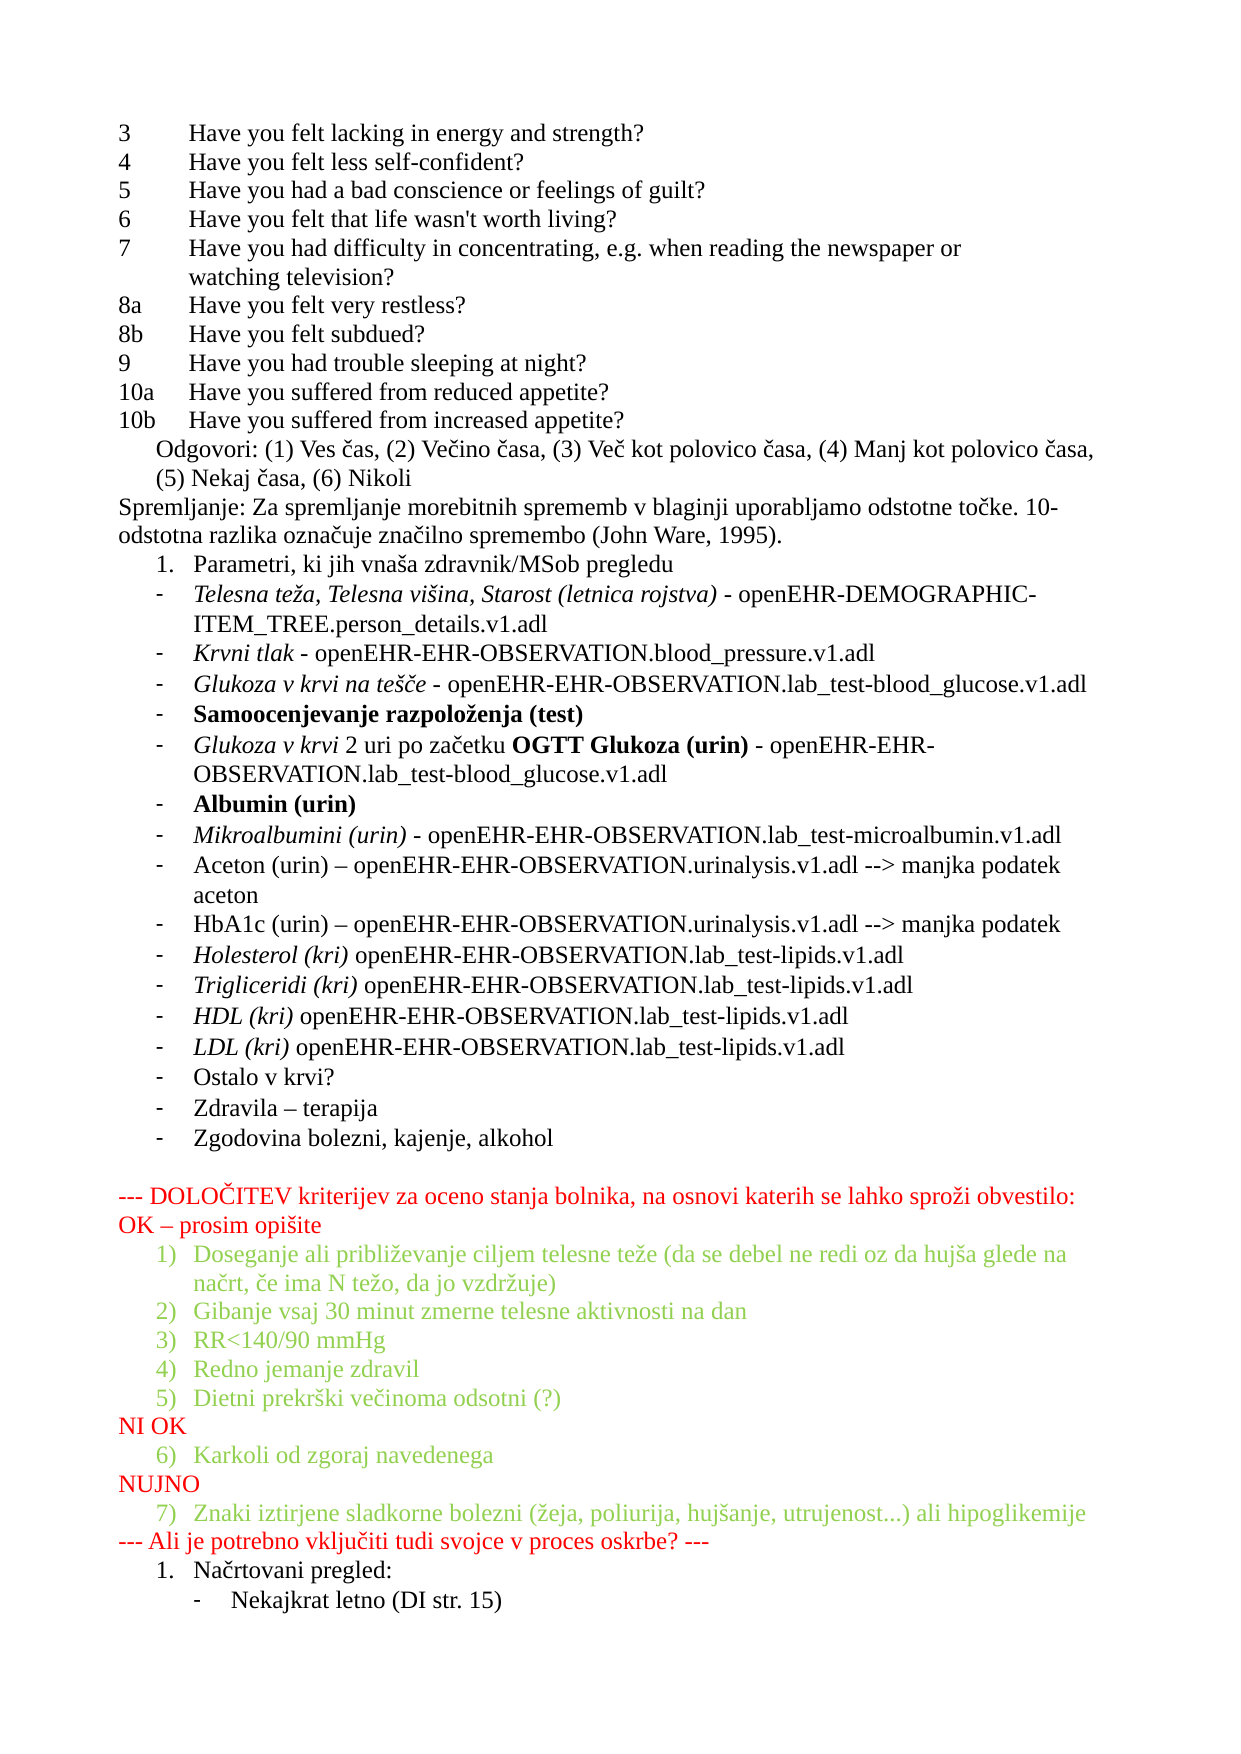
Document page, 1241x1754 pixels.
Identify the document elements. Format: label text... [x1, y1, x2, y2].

table_cell 10b [107, 406, 177, 434]
list Albumin (urin) [156, 788, 1122, 819]
list HDL (kri) openEHR-EHR-OBSERVATION.lab_test-lipids.v1.adl [156, 1000, 1122, 1031]
table_cell Have you felt less self-confident? [177, 147, 1066, 176]
table_cell Have you felt very restless? [177, 291, 1066, 319]
table_cell 3 [107, 118, 177, 147]
table_cell Have you had difficulty in concentrating, e.g. when reading the newspaper or watching television? [177, 233, 1066, 291]
list Telesna teža, Telesna višina, Starost (letnica rojstva) - openEHR-DEMOGRAPHIC-ITEM_TREE.person_details.v1.adl [156, 578, 1122, 637]
list NI OK [118, 1411, 1122, 1440]
table_cell 6 [107, 204, 177, 233]
table_cell 4 [107, 147, 177, 176]
text --- Ali je potrebno vključiti tudi svojce v proces oskrbe? --- [118, 1526, 1122, 1555]
table_cell 8a [107, 291, 177, 319]
list Glukoza v krvi 2 uri po začetku OGTT Glukoza (urin) - openEHR-EHR-OBSERVATION.lab_test-blood_glucose.v1.adl [156, 729, 1122, 788]
list Nekajkrat letno (DI str. 15) [193, 1584, 1122, 1614]
table_cell Have you had a bad conscience or feelings of guilt? [177, 176, 1066, 204]
table_cell Have you had trouble sleeping at night? [177, 348, 1066, 377]
list OK – prosim opišite [118, 1210, 1122, 1239]
list Glukoza v krvi na tešče - openEHR-EHR-OBSERVATION.lab_test-blood_glucose.v1.adl [156, 668, 1122, 698]
list Gibanje vsaj 30 minut zmerne telesne aktivnosti na dan [156, 1296, 1122, 1325]
list Trigliceridi (kri) openEHR-EHR-OBSERVATION.lab_test-lipids.v1.adl [156, 969, 1122, 1000]
text Odgovori: (1) Ves čas, (2) Večino časa, (3) Več kot polovico časa, (4) Manj kot polovico časa, (5) Nekaj časa, (6) Nikoli [156, 434, 1122, 492]
text Spremljanje: Za spremljanje morebitnih sprememb v blaginji uporabljamo odstotne točke. 10-odstotna razlika označuje značilno spremembo (John Ware, 1995). [118, 492, 1122, 549]
text --- DOLOČITEV kriterijev za oceno stanja bolnika, na osnovi katerih se lahko sproži obvestilo: [118, 1181, 1122, 1210]
table_cell 9 [107, 348, 177, 377]
list Krvni tlak - openEHR-EHR-OBSERVATION.blood_pressure.v1.adl [156, 637, 1122, 668]
list Zgodovina bolezni, kajenje, alkohol [156, 1122, 1122, 1153]
table_cell Have you felt that life wasn't worth living? [177, 204, 1066, 233]
list HbA1c (urin) – openEHR-EHR-OBSERVATION.urinalysis.v1.adl --> manjka podatek [156, 908, 1122, 939]
table_cell Have you felt subdued? [177, 319, 1066, 348]
list Redno jemanje zdravil [156, 1354, 1122, 1383]
table_cell Have you suffered from increased appetite? [177, 406, 1066, 434]
list Ostalo v krvi? [156, 1061, 1122, 1092]
list Karkoli od zgoraj navedenega [156, 1440, 1122, 1469]
table_cell 7 [107, 233, 177, 291]
list RR<140/90 mmHg [156, 1325, 1122, 1354]
list Zdravila – terapija [156, 1092, 1122, 1122]
table_cell 10a [107, 377, 177, 406]
table_cell 5 [107, 176, 177, 204]
list Doseganje ali približevanje ciljem telesne teže (da se debel ne redi oz da hujša glede na načrt, če ima N težo, da jo vzdržuje) [156, 1239, 1122, 1296]
table_cell 8b [107, 319, 177, 348]
table_cell Have you felt lacking in energy and strength? [177, 118, 1066, 147]
list Parametri, ki jih vnaša zdravnik/MSob pregledu [156, 549, 1122, 578]
list Samoocenjevanje razpoloženja (test) [156, 698, 1122, 729]
list Načrtovani pregled: [156, 1555, 1122, 1584]
list Mikroalbumini (urin) - openEHR-EHR-OBSERVATION.lab_test-microalbumin.v1.adl [156, 819, 1122, 849]
list Holesterol (kri) openEHR-EHR-OBSERVATION.lab_test-lipids.v1.adl [156, 939, 1122, 969]
list Znaki iztirjene sladkorne bolezni (žeja, poliurija, hujšanje, utrujenost...) ali hipoglikemije [156, 1498, 1122, 1526]
list Aceton (urin) – openEHR-EHR-OBSERVATION.urinalysis.v1.adl --> manjka podatek aceton [156, 849, 1122, 908]
table_cell Have you suffered from reduced appetite? [177, 377, 1066, 406]
list NUJNO [118, 1469, 1122, 1498]
list Dietni prekrški večinoma odsotni (?) [156, 1383, 1122, 1411]
list LDL (kri) openEHR-EHR-OBSERVATION.lab_test-lipids.v1.adl [156, 1031, 1122, 1061]
